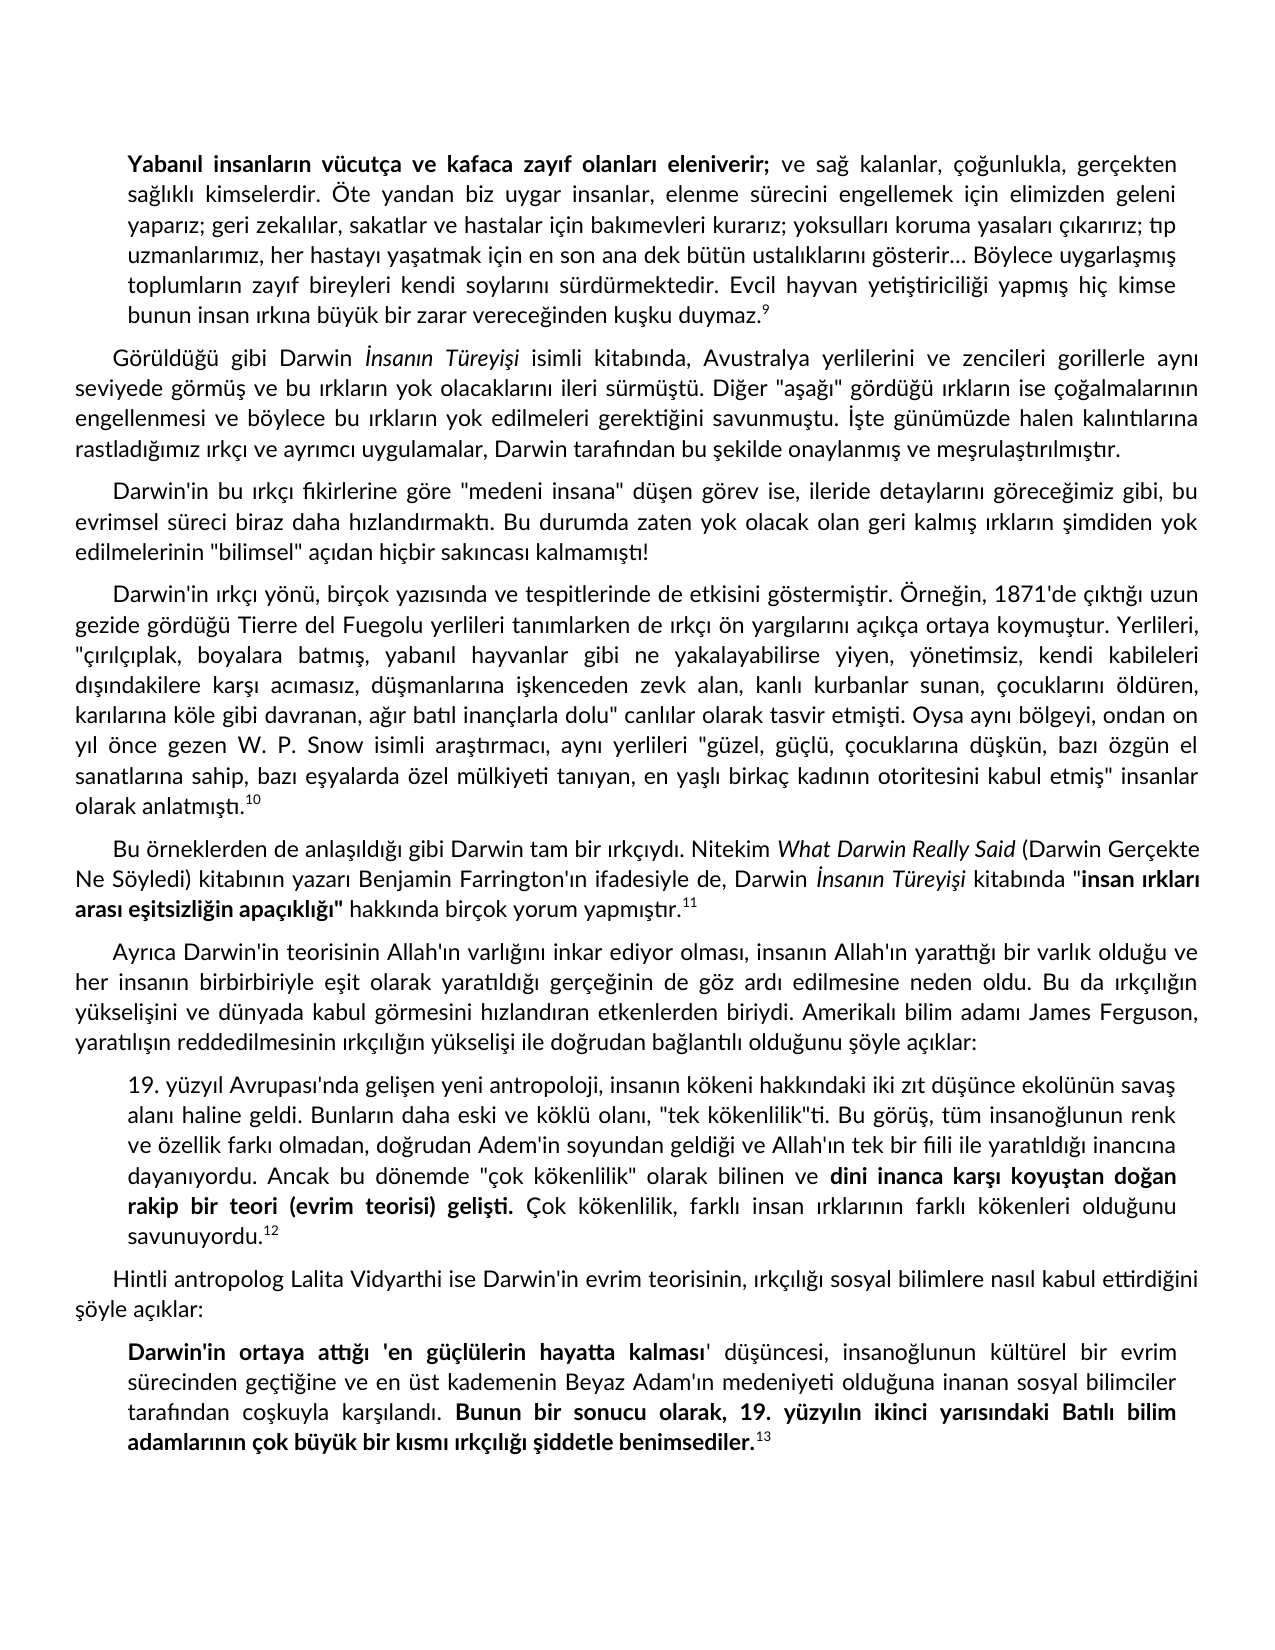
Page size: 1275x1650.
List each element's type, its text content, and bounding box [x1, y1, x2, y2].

text Ayrıca Darwin'in teorisinin Allah'ın varlığını inkar ediyor olması, insanın Allah'ın yarattığı bir varlık olduğu ve her insanın birbirbiriyle eşit olarak yaratıldığı gerçeğinin de göz ardı edilmesine neden oldu. Bu da ırkçılığın yükselişini ve dünyada kabul görmesini hızlandıran etkenlerden biriydi. Amerikalı bilim adamı James Ferguson, yaratılışın reddedilmesinin ırkçılığın yükselişi ile doğrudan bağlantılı olduğunu şöyle açıklar: [75, 937, 1200, 1056]
text Bu örneklerden de anlaşıldığı gibi Darwin tam bir ırkçıydı. Nitekim What Darwin Really Said (Darwin Gerçekte Ne Söyledi) kitabının yazarı Benjamin Farrington'ın ifadesiyle de, Darwin İnsanın Türeyişi kitabında "insan ırkları arası eşitsizliğin apaçıklığı" hakkında birçok yorum yapmıştır.11 [75, 834, 1200, 922]
text Darwin'in bu ırkçı fikirlerine göre "medeni insana" düşen görev ise, ileride detaylarını göreceğimiz gibi, bu evrimsel süreci biraz daha hızlandırmaktı. Bu durumda zaten yok olacak olan geri kalmış ırkların şimdiden yok edilmelerinin "bilimsel" açıdan hiçbir sakıncası kalmamıştı! [75, 477, 1200, 565]
text Hintli antropolog Lalita Vidyarthi ise Darwin'in evrim teorisinin, ırkçılığı sosyal bilimlere nasıl kabul ettirdiğini şöyle açıklar: [75, 1264, 1200, 1322]
text 19. yüzyıl Avrupası'nda gelişen yeni antropoloji, insanın kökeni hakkındaki iki zıt düşünce ekolünün savaş alanı haline geldi. Bunların daha eski ve köklü olanı, "tek kökenlilik"ti. Bu görüş, tüm insanoğlunun renk ve özellik farkı olmadan, doğrudan Adem'in soyundan geldiği ve Allah'ın tek bir fiili ile yaratıldığı inancına dayanıyordu. Ancak bu dönemde "çok kökenlilik" olarak bilinen ve dini inanca karşı koyuştan doğan rakip bir teori (evrim teorisi) gelişti. Çok kökenlilik, farklı insan ırklarının farklı kökenleri olduğunu savunuyordu.12 [127, 1071, 1177, 1249]
text Darwin'in ırkçı yönü, birçok yazısında ve tespitlerinde de etkisini göstermiştir. Örneğin, 1871'de çıktığı uzun gezide gördüğü Tierre del Fuegolu yerlileri tanımlarken de ırkçı ön yargılarını açıkça ortaya koymuştur. Yerlileri, "çırılçıplak, boyalara batmış, yabanıl hayvanlar gibi ne yakalayabilirse yiyen, yönetimsiz, kendi kabileleri dışındakilere karşı acımasız, düşmanlarına işkenceden zevk alan, kanlı kurbanlar sunan, çocuklarını öldüren, karılarına köle gibi davranan, ağır batıl inançlarla dolu" canlılar olarak tasvir etmişti. Oysa aynı bölgeyi, ondan on yıl önce gezen W. P. Snow isimli araştırmacı, aynı yerlileri "güzel, güçlü, çocuklarına düşkün, bazı özgün el sanatlarına sahip, bazı eşyalarda özel mülkiyeti tanıyan, en yaşlı birkaç kadının otoritesini kabul etmiş" insanlar olarak anlatmıştı.10 [75, 580, 1200, 819]
text Yabanıl insanların vücutça ve kafaca zayıf olanları eleniverir; ve sağ kalanlar, çoğunlukla, gerçekten sağlıklı kimselerdir. Öte yandan biz uygar insanlar, elenme sürecini engellemek için elimizden geleni yaparız; geri zekalılar, sakatlar ve hastalar için bakımevleri kurarız; yoksulları koruma yasaları çıkarırız; tıp uzmanlarımız, her hastayı yaşatmak için en son ana dek bütün ustalıklarını gösterir… Böylece uygarlaşmış toplumların zayıf bireyleri kendi soylarını sürdürmektedir. Evcil hayvan yetiştiriciliği yapmış hiç kimse bunun insan ırkına büyük bir zarar vereceğinden kuşku duymaz.9 [127, 150, 1177, 328]
text Görüldüğü gibi Darwin İnsanın Türeyişi isimli kitabında, Avustralya yerlilerini ve zencileri gorillerle aynı seviyede görmüş ve bu ırkların yok olacaklarını ileri sürmüştü. Diğer "aşağı" gördüğü ırkların ise çoğalmalarının engellenmesi ve böylece bu ırkların yok edilmeleri gerektiğini savunmuştu. İşte günümüzde halen kalıntılarına rastladığımız ırkçı ve ayrımcı uygulamalar, Darwin tarafından bu şekilde onaylanmış ve meşrulaştırılmıştır. [75, 344, 1200, 462]
text Darwin'in ortaya attığı 'en güçlülerin hayatta kalması' düşüncesi, insanoğlunun kültürel bir evrim sürecinden geçtiğine ve en üst kademenin Beyaz Adam'ın medeniyeti olduğuna inanan sosyal bilimciler tarafından coşkuyla karşılandı. Bunun bir sonucu olarak, 19. yüzyılın ikinci yarısındaki Batılı bilim adamlarının çok büyük bir kısmı ırkçılığı şiddetle benimsediler.13 [127, 1337, 1177, 1456]
